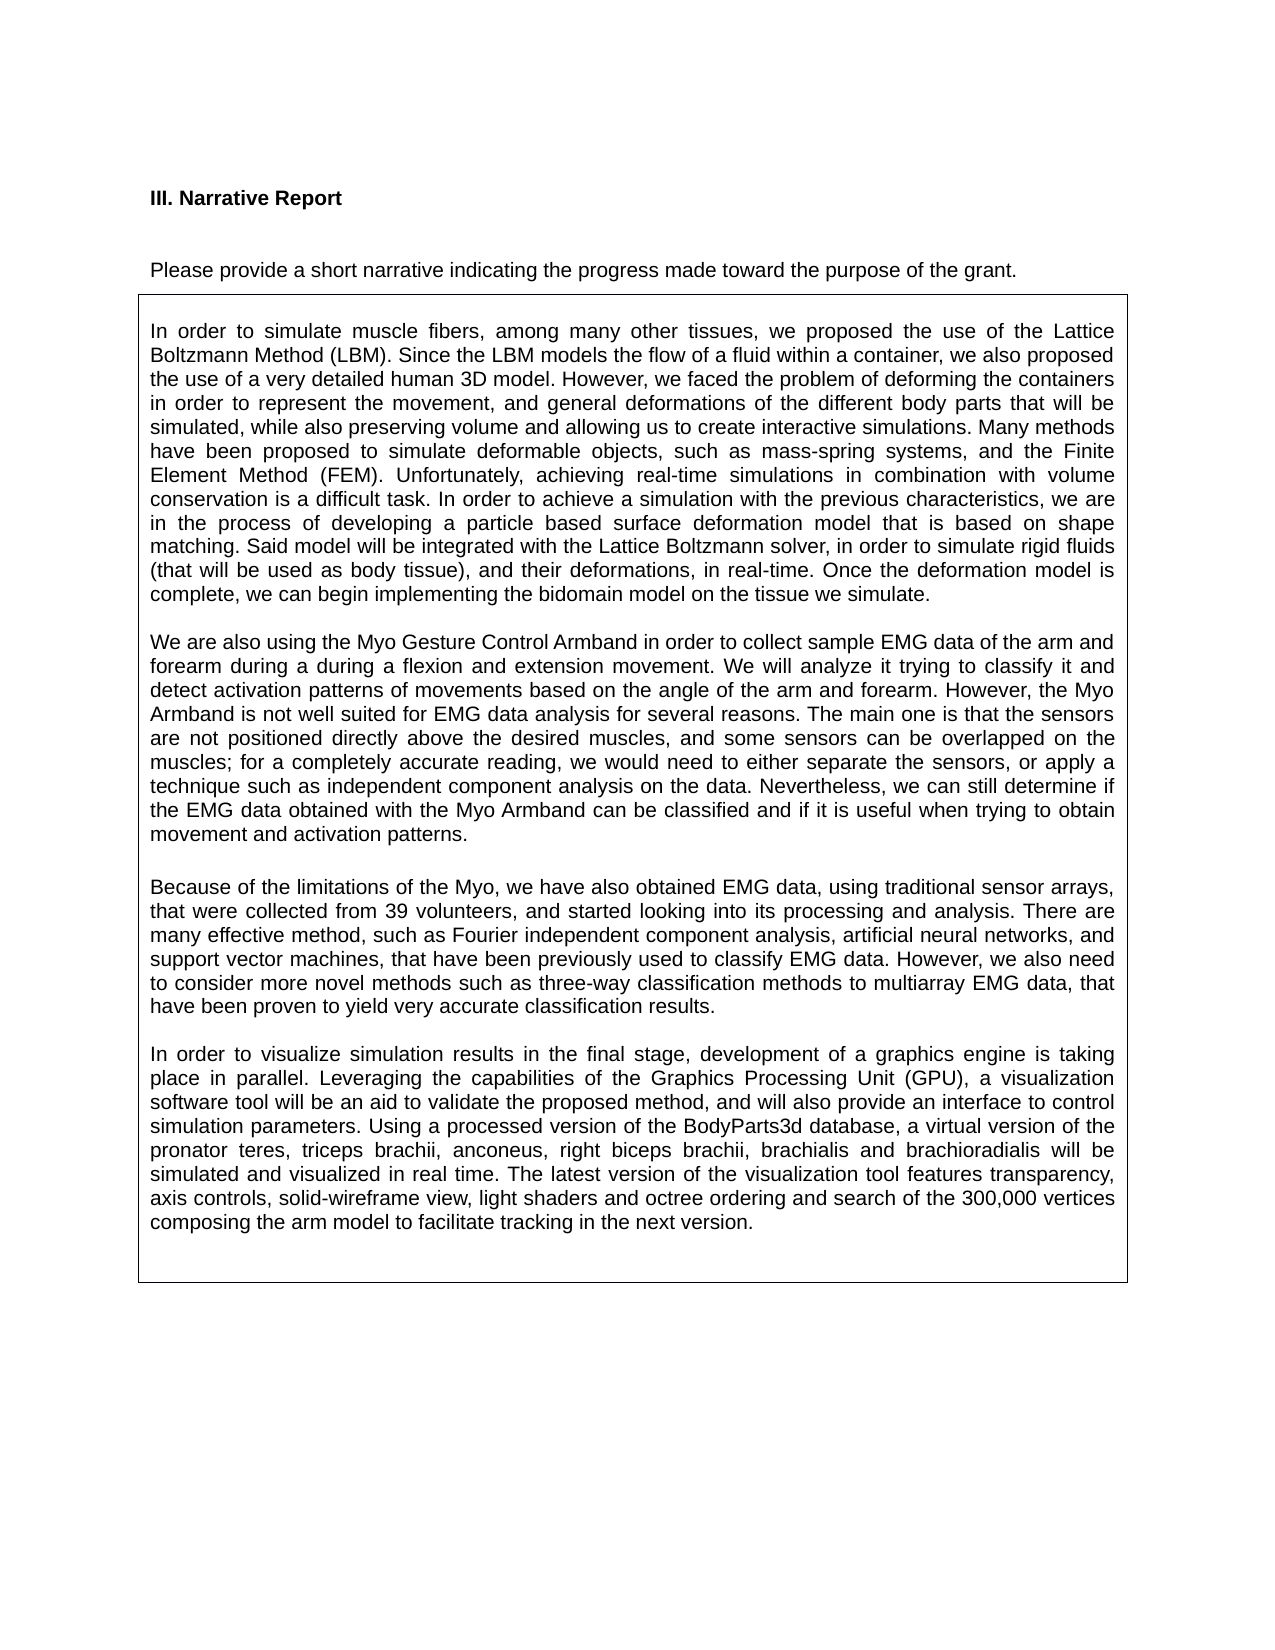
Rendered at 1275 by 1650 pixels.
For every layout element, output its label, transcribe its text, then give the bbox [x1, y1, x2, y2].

text Please provide a short narrative indicating the progress made toward the purpose of the grant. [150, 258, 1125, 282]
text III. Narrative Report [150, 186, 1125, 210]
table_header In order to simulate muscle fibers, among many other tissues, we proposed the use of the Lattice Boltzmann Method (LBM). Since the LBM models the flow of a fluid within a container, we also proposed the use of a very detailed human 3D model. However, we faced the problem of deforming the containers in order to represent the movement, and general deformations of the different body parts that will be simulated, while also preserving volume and allowing us to create interactive simulations. Many methods have been proposed to simulate deformable objects, such as mass-spring systems, and the Finite Element Method (FEM). Unfortunately, achieving real-time simulations in combination with volume conservation is a difficult task. In order to achieve a simulation with the previous characteristics, we are in the process of developing a particle based surface deformation model that is based on shape matching. Said model will be integrated with the Lattice Boltzmann solver, in order to simulate rigid fluids (that will be used as body tissue), and their deformations, in real-time. Once the deformation model is complete, we can begin implementing the bidomain model on the tissue we simulate. We are also using the Myo Gesture Control Armband in order to collect sample EMG data of the arm and forearm during a during a flexion and extension movement. We will analyze it trying to classify it and detect activation patterns of movements based on the angle of the arm and forearm. However, the Myo Armband is not well suited for EMG data analysis for several reasons. The main one is that the sensors are not positioned directly above the desired muscles, and some sensors can be overlapped on the muscles; for a completely accurate reading, we would need to either separate the sensors, or apply a technique such as independent component analysis on the data. Nevertheless, we can still determine if the EMG data obtained with the Myo Armband can be classified and if it is useful when trying to obtain movement and activation patterns. Because of the limitations of the Myo, we have also obtained EMG data, using traditional sensor arrays, that were collected from 39 volunteers, and started looking into its processing and analysis. There are many effective method, such as Fourier independent component analysis, artificial neural networks, and support vector machines, that have been previously used to classify EMG data. However, we also need to consider more novel methods such as three-way classification methods to multiarray EMG data, that have been proven to yield very accurate classification results. In order to visualize simulation results in the final stage, development of a graphics engine is taking place in parallel. Leveraging the capabilities of the Graphics Processing Unit (GPU), a visualization software tool will be an aid to validate the proposed method, and will also provide an interface to control simulation parameters. Using a processed version of the BodyParts3d database, a virtual version of the pronator teres, triceps brachii, anconeus, right biceps brachii, brachialis and brachioradialis will be simulated and visualized in real time. The latest version of the visualization tool features transparency, axis controls, solid-wireframe view, light shaders and octree ordering and search of the 300,000 vertices composing the arm model to facilitate tracking in the next version. [139, 295, 1127, 1282]
